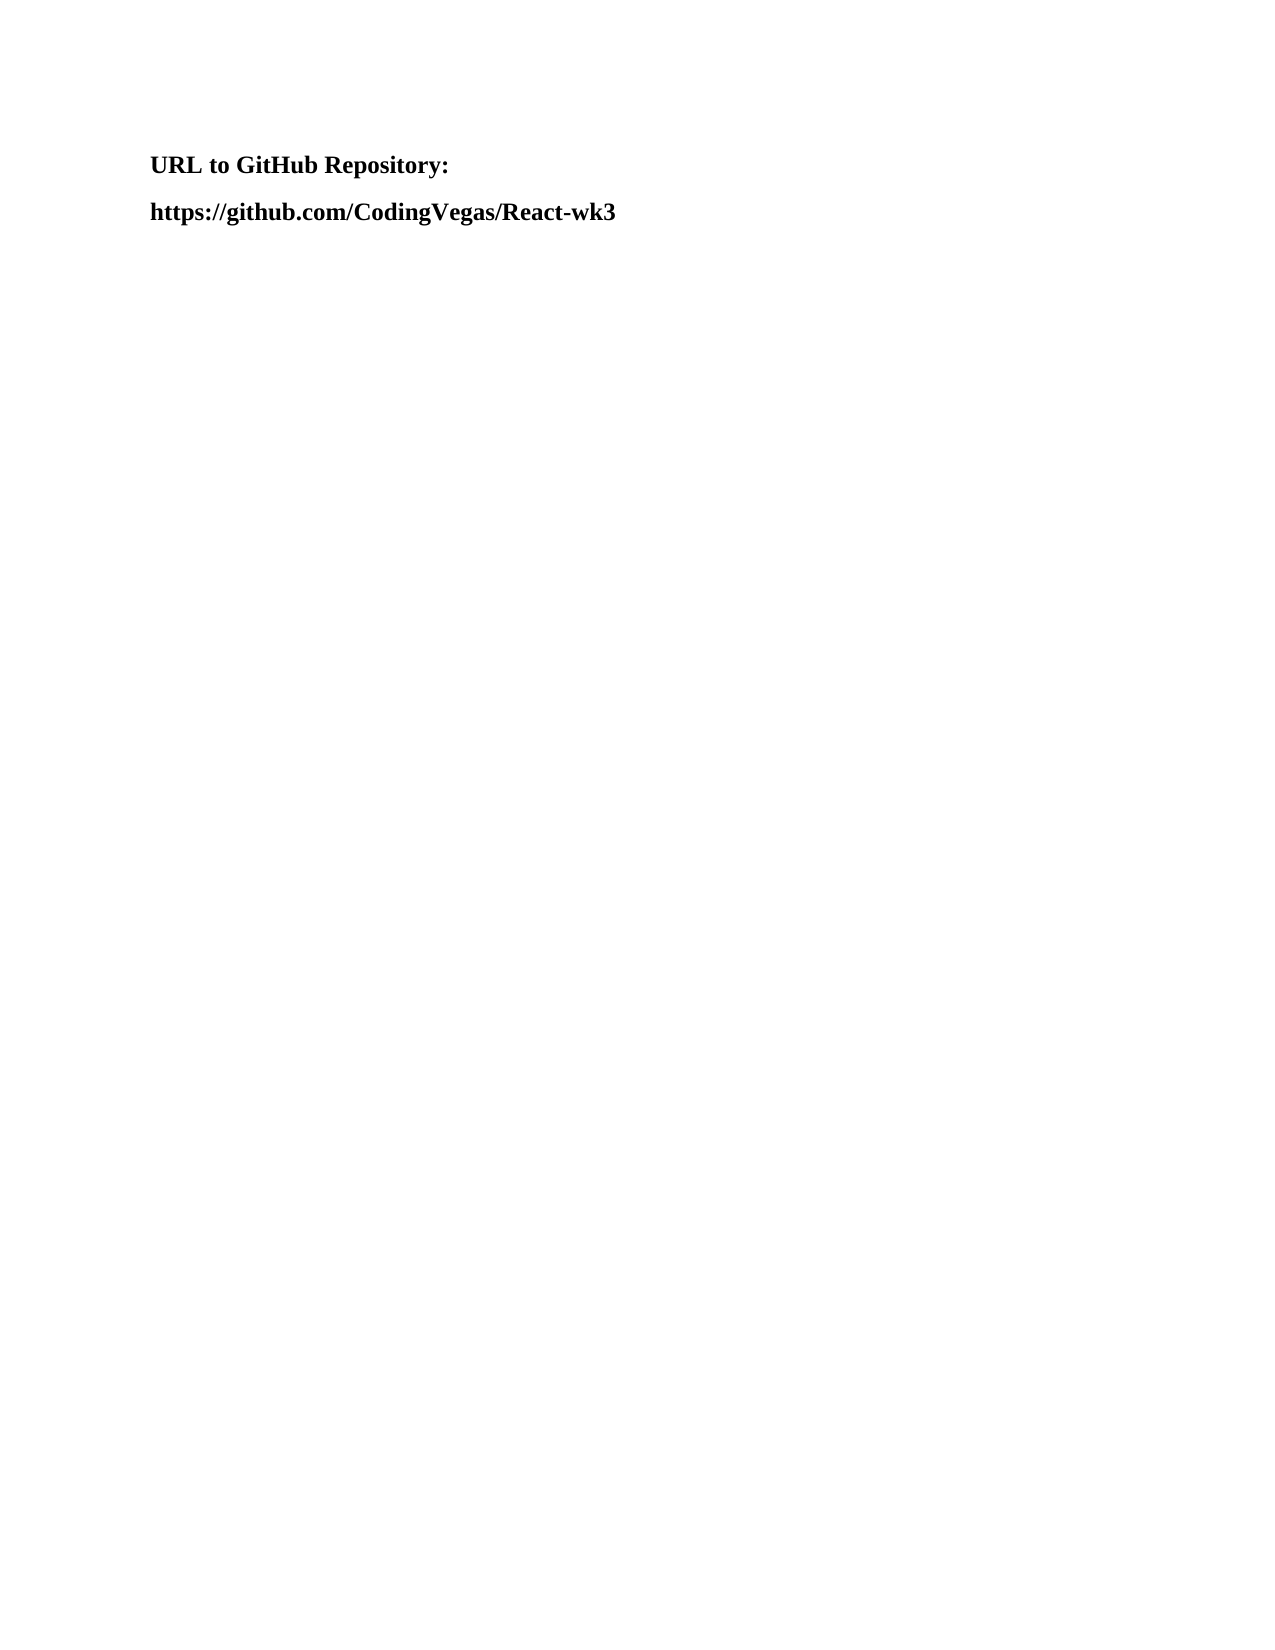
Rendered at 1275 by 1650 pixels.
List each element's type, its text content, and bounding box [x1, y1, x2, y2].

text URL to GitHub Repository: [150, 150, 1125, 179]
text https://github.com/CodingVegas/React-wk3 [150, 197, 1125, 226]
